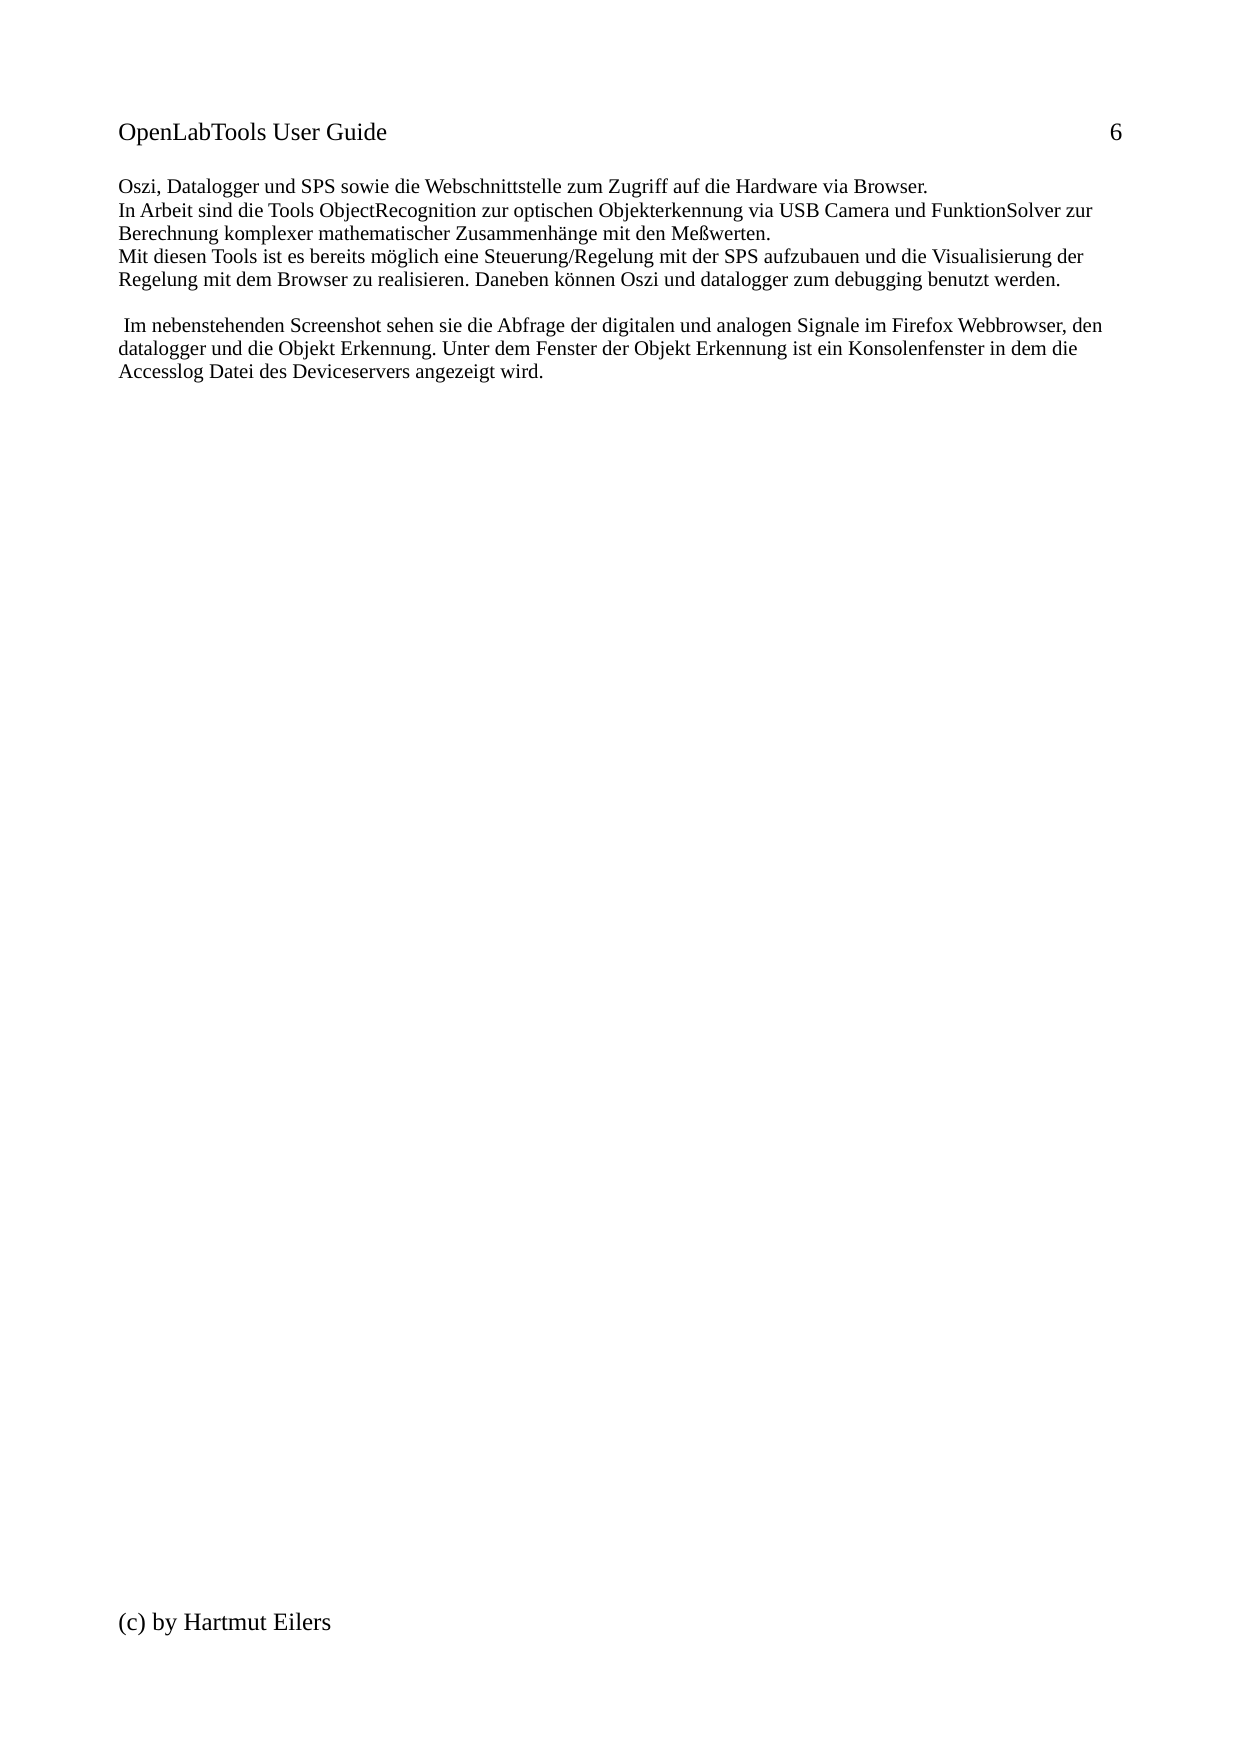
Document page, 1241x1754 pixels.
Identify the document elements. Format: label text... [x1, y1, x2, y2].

text Mit diesen Tools ist es bereits möglich eine Steuerung/Regelung mit der SPS aufzubauen und die Visualisierung der Regelung mit dem Browser zu realisieren. Daneben können Oszi und datalogger zum debugging benutzt werden. [118, 245, 1122, 291]
text Oszi, Datalogger und SPS sowie die Webschnittstelle zum Zugriff auf die Hardware via Browser. [118, 175, 1122, 198]
text In Arbeit sind die Tools ObjectRecognition zur optischen Objekterkennung via USB Camera und FunktionSolver zur Berechnung komplexer mathematischer Zusammenhänge mit den Meßwerten. [118, 198, 1122, 245]
text Im nebenstehenden Screenshot sehen sie die Abfrage der digitalen und analogen Signale im Firefox Webbrowser, den datalogger und die Objekt Erkennung. Unter dem Fenster der Objekt Erkennung ist ein Konsolenfenster in dem die Accesslog Datei des Deviceservers angezeigt wird. [118, 314, 1122, 383]
